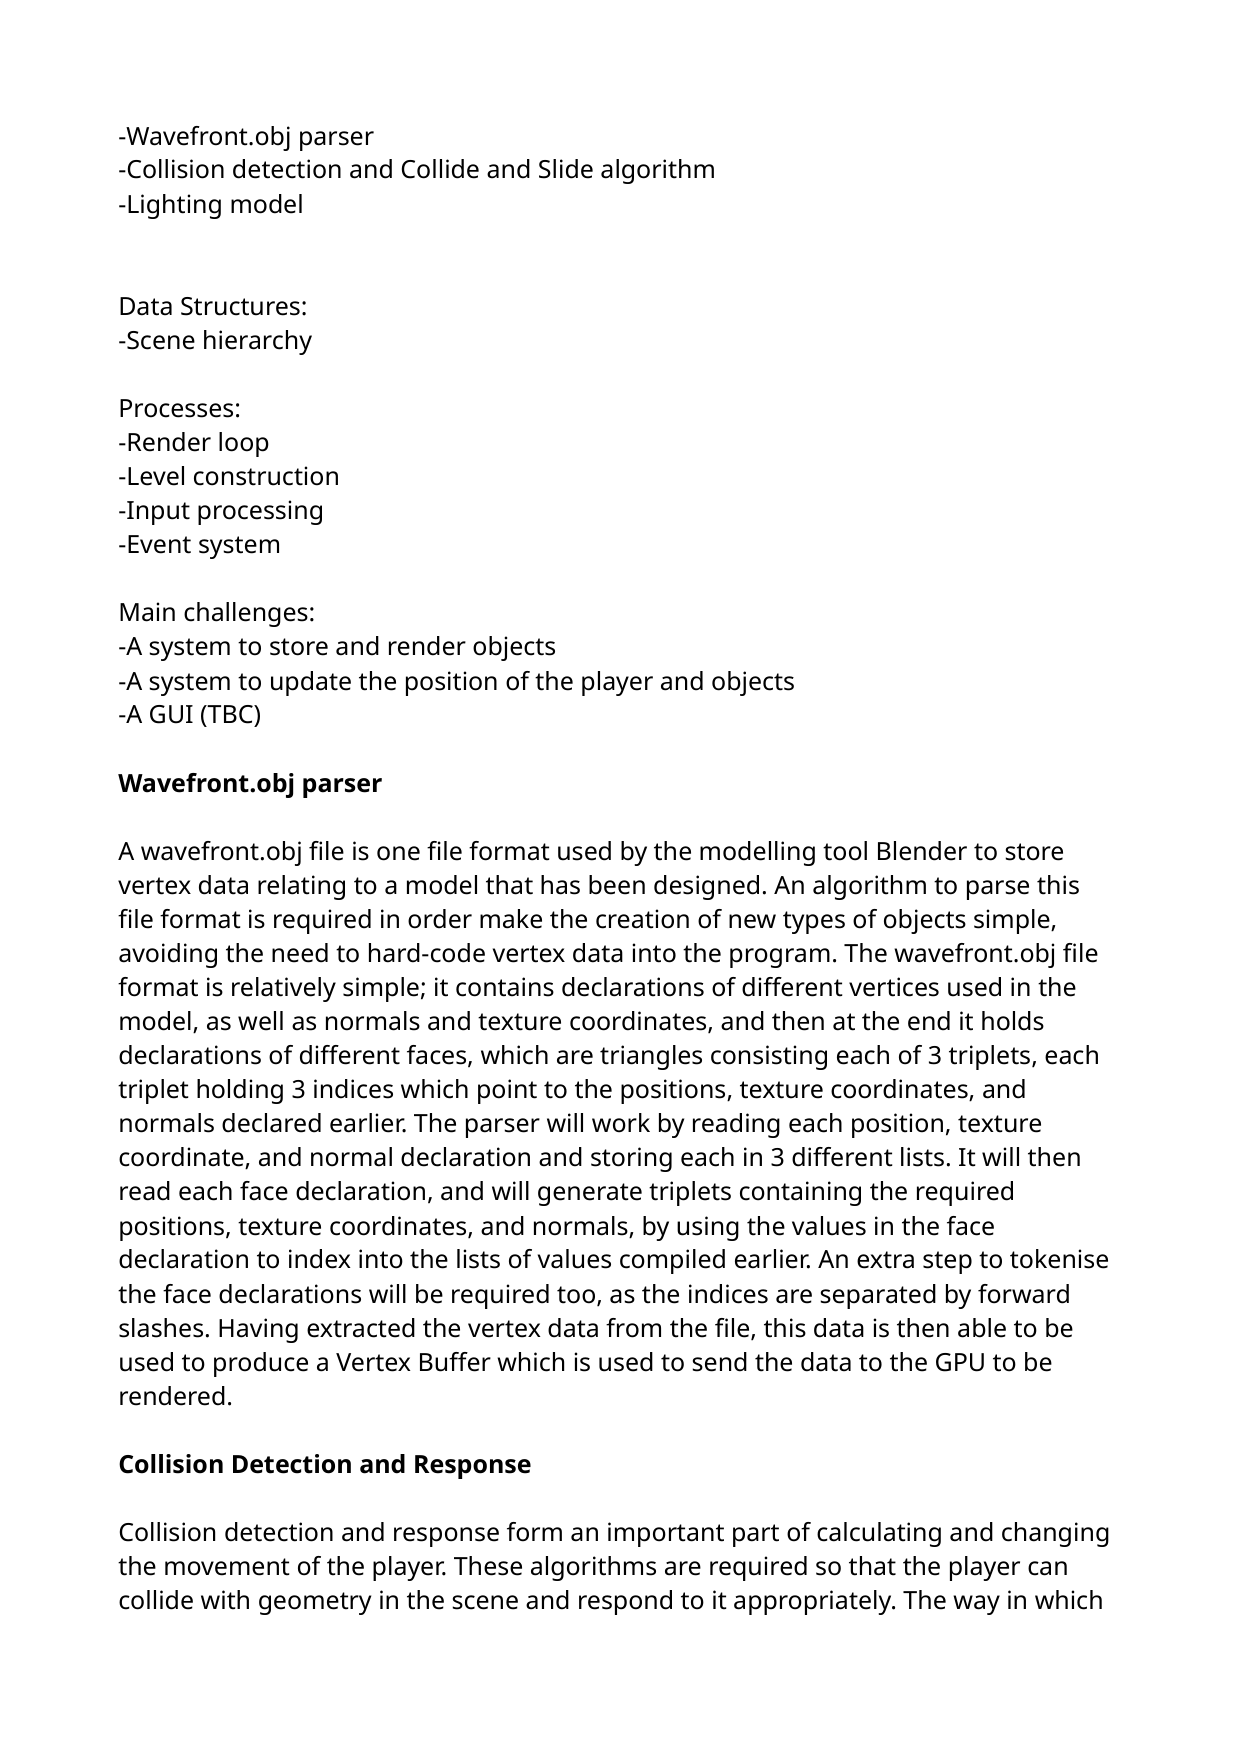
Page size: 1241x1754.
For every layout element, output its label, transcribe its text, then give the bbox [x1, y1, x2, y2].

text Collision Detection and Response [118, 1447, 1122, 1481]
text Collision detection and response form an important part of calculating and changing the movement of the player. These algorithms are required so that the player can collide with geometry in the scene and respond to it appropriately. The way in which [118, 1515, 1122, 1617]
text -Collision detection and Collide and Slide algorithm [118, 152, 1122, 186]
text -Event system [118, 527, 1122, 561]
text -Scene hierarchy [118, 322, 1122, 357]
text Data Structures: [118, 288, 1122, 322]
text -Lighting model [118, 186, 1122, 220]
text -A GUI (TBC) [118, 697, 1122, 731]
text -A system to store and render objects [118, 629, 1122, 663]
text -Input processing [118, 493, 1122, 527]
text -Level construction [118, 459, 1122, 493]
text -Wavefront.obj parser [118, 118, 1122, 152]
text Main challenges: [118, 595, 1122, 629]
text Wavefront.obj parser [118, 765, 1122, 799]
text -Render loop [118, 425, 1122, 459]
text -A system to update the position of the player and objects [118, 663, 1122, 697]
text A wavefront.obj file is one file format used by the modelling tool Blender to store vertex data relating to a model that has been designed. An algorithm to parse this file format is required in order make the creation of new types of objects simple, avoiding the need to hard-code vertex data into the program. The wavefront.obj file format is relatively simple; it contains declarations of different vertices used in the model, as well as normals and texture coordinates, and then at the end it holds declarations of different faces, which are triangles consisting each of 3 triplets, each triplet holding 3 indices which point to the positions, texture coordinates, and normals declared earlier. The parser will work by reading each position, texture coordinate, and normal declaration and storing each in 3 different lists. It will then read each face declaration, and will generate triplets containing the required positions, texture coordinates, and normals, by using the values in the face declaration to index into the lists of values compiled earlier. An extra step to tokenise the face declarations will be required too, as the indices are separated by forward slashes. Having extracted the vertex data from the file, this data is then able to be used to produce a Vertex Buffer which is used to send the data to the GPU to be rendered. [118, 833, 1122, 1412]
text Processes: [118, 391, 1122, 425]
